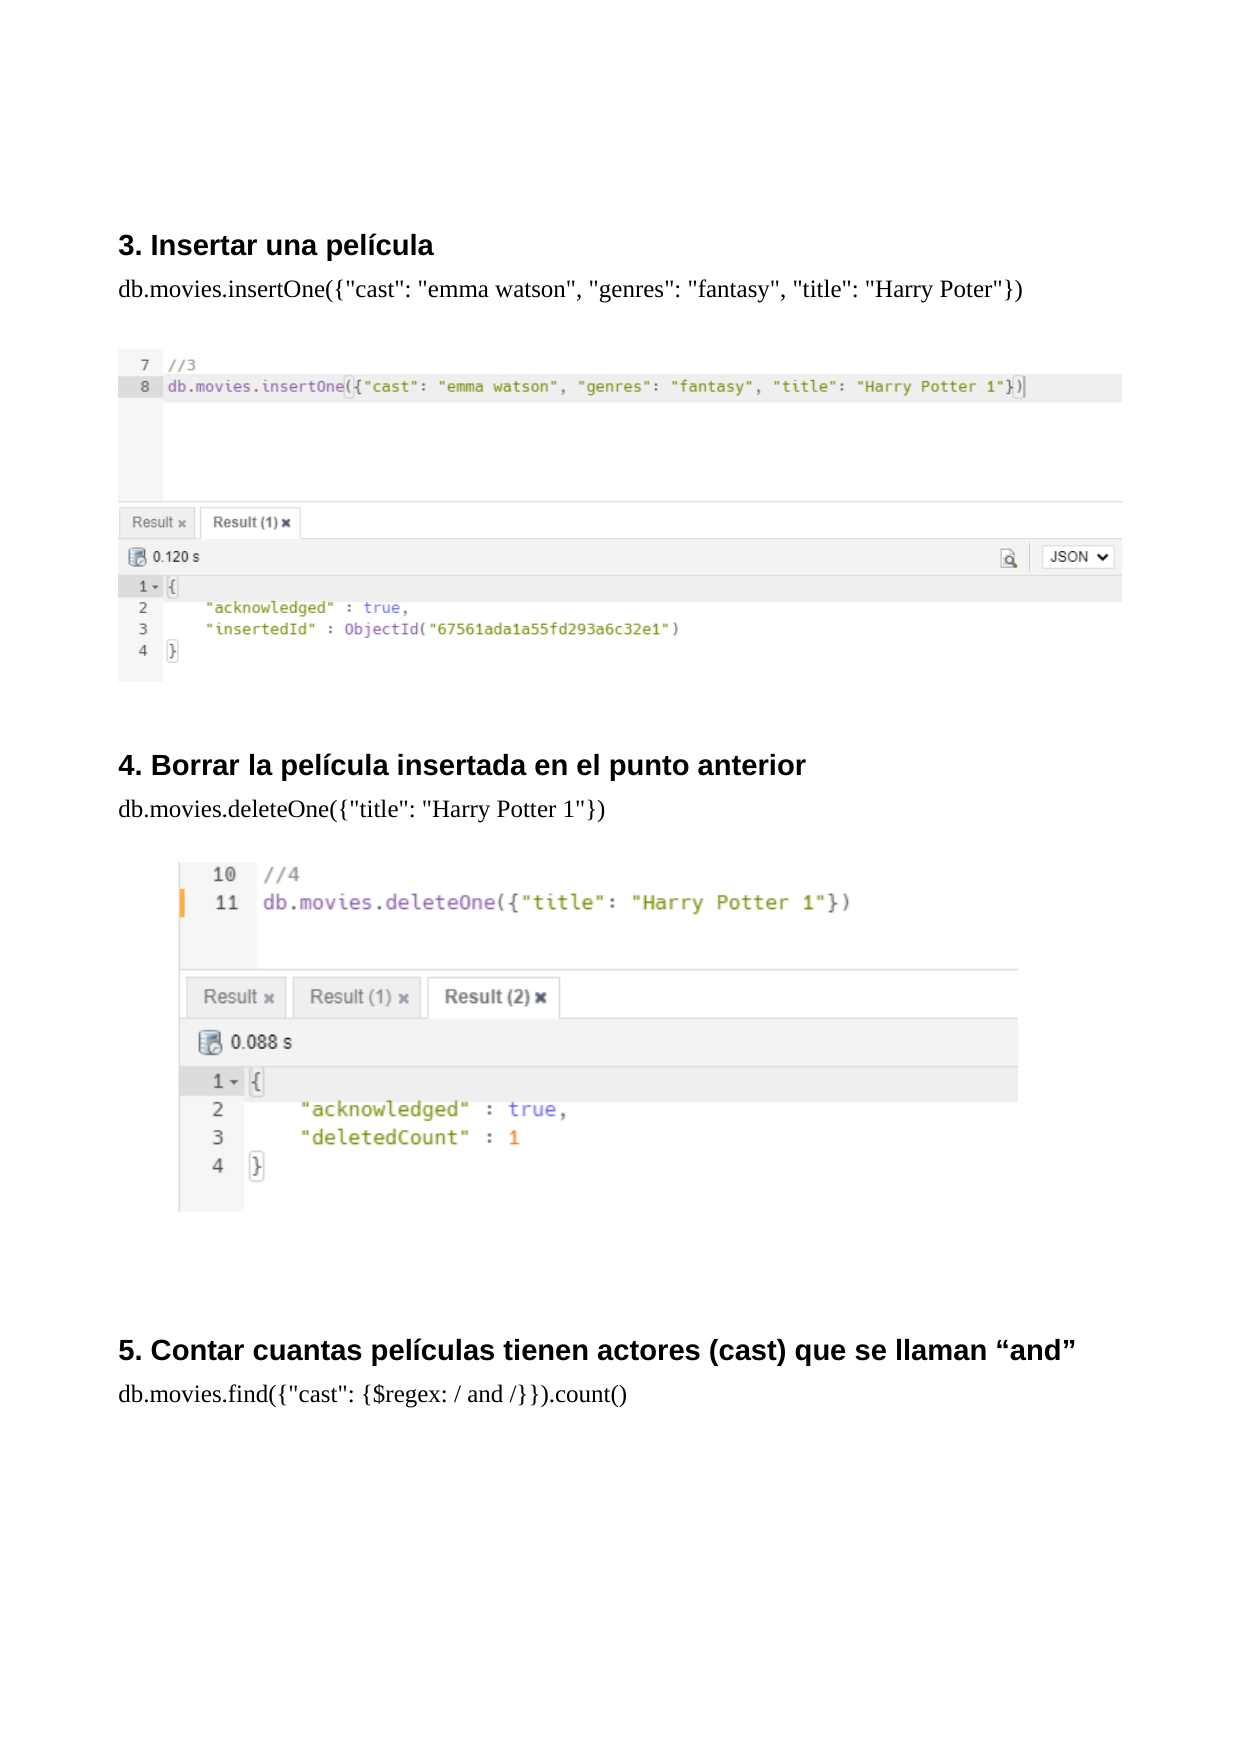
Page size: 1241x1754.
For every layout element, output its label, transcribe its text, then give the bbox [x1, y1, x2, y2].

text db.movies.deleteOne({"title": "Harry Potter 1"}) [118, 794, 1122, 823]
text db.movies.find({"cast": {$regex: / and /}}).count() [118, 1379, 1122, 1408]
text db.movies.insertOne({"cast": "emma watson", "genres": "fantasy", "title": "Harry Poter"}) [118, 274, 1122, 303]
subtitle 4. Borrar la película insertada en el punto anterior [118, 748, 1122, 782]
picture [118, 349, 1123, 682]
subtitle 3. Insertar una película [118, 228, 1122, 261]
picture [174, 862, 1019, 1212]
subtitle 5. Contar cuantas películas tienen actores (cast) que se llaman “and” [118, 1333, 1122, 1367]
